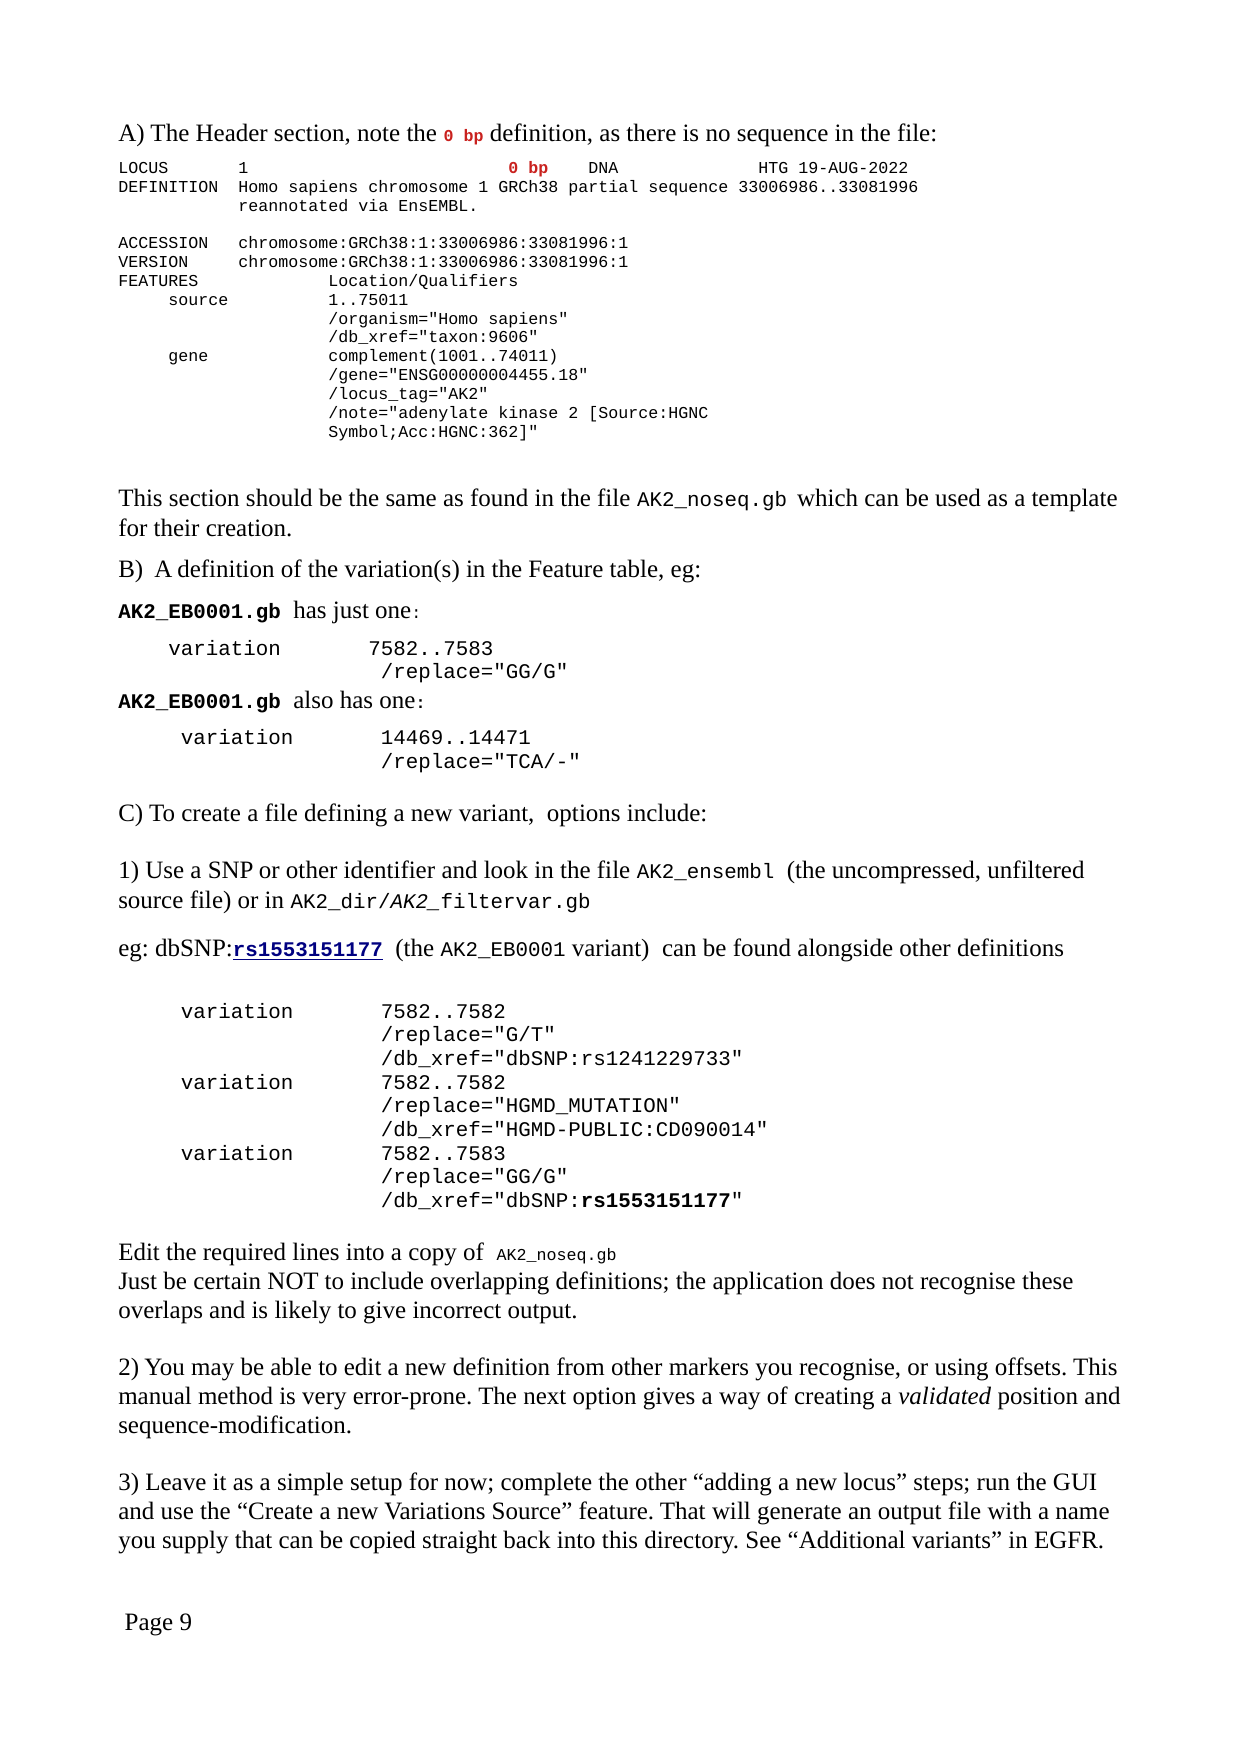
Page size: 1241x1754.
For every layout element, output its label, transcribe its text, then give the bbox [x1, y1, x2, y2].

text /db_xref="dbSNP:rs1241229733" [118, 1048, 1122, 1072]
text /replace="HGMD_MUTATION" [118, 1095, 1122, 1119]
text /replace="TCA/-" [118, 751, 1122, 774]
text variation 7582..7582 [118, 1001, 1122, 1024]
text variation 7582..7582 [118, 1072, 1122, 1095]
text AK2_EB0001.gb has just one: [118, 596, 1122, 625]
text variation 14469..14471 [118, 727, 1122, 751]
text variation 7582..7583 [118, 1143, 1122, 1166]
text VERSION chromosome:GRCh38:1:33006986:33081996:1 [118, 254, 1122, 272]
text LOCUS 1 0 bp DNA HTG 19-AUG-2022 [118, 159, 1122, 178]
text /db_xref="taxon:9606" [118, 329, 1122, 348]
text FEATURES Location/Qualifiers [118, 272, 1122, 291]
text C) To create a file defining a new variant, options include: [118, 798, 1122, 827]
text /locus_tag="AK2" [118, 386, 1122, 404]
text A) The Header section, note the 0 bp definition, as there is no sequence in the file: [118, 118, 1122, 147]
text Symbol;Acc:HGNC:362]" [118, 423, 1122, 442]
text This section should be the same as found in the file AK2_noseq.gb which can be used as a template for their creation. [118, 483, 1122, 542]
text ACCESSION chromosome:GRCh38:1:33006986:33081996:1 [118, 235, 1122, 254]
text Edit the required lines into a copy of AK2_noseq.gb [118, 1237, 1122, 1266]
text gene complement(1001..74011) [118, 348, 1122, 367]
text AK2_EB0001.gb also has one: [118, 685, 1122, 714]
text variation 7582..7583 [118, 638, 1122, 661]
text /replace="G/T" [118, 1024, 1122, 1048]
text /replace="GG/G" [118, 661, 1122, 685]
text Just be certain NOT to include overlapping definitions; the application does not recognise these overlaps and is likely to give incorrect output. [118, 1266, 1122, 1323]
text /db_xref="HGMD-PUBLIC:CD090014" [118, 1119, 1122, 1143]
text DEFINITION Homo sapiens chromosome 1 GRCh38 partial sequence 33006986..33081996 [118, 178, 1122, 197]
text B) A definition of the variation(s) in the Feature table, eg: [118, 554, 1122, 583]
text source 1..75011 [118, 291, 1122, 310]
text /note="adenylate kinase 2 [Source:HGNC [118, 404, 1122, 423]
text /db_xref="dbSNP:rs1553151177" [118, 1190, 1122, 1213]
text reannotated via EnsEMBL. [118, 197, 1122, 216]
text /gene="ENSG00000004455.18" [118, 367, 1122, 386]
text 3) Leave it as a simple setup for now; complete the other “adding a new locus” steps; run the GUI and use the “Create a new Variations Source” feature. That will generate an output file with a name you supply that can be copied straight back into this directory. See “Additional variants” in EGFR. [118, 1467, 1122, 1553]
text /organism="Homo sapiens" [118, 310, 1122, 329]
text /replace="GG/G" [118, 1166, 1122, 1190]
text 1) Use a SNP or other identifier and look in the file AK2_ensembl (the uncompressed, unfiltered source file) or in AK2_dir/AK2_filtervar.gb [118, 855, 1122, 914]
text 2) You may be able to edit a new definition from other markers you recognise, or using offsets. This manual method is very error-prone. The next option gives a way of creating a validated position and sequence-modification. [118, 1352, 1122, 1438]
text eg: dbSNP:rs1553151177 (the AK2_EB0001 variant) can be found alongside other definitions [118, 933, 1122, 963]
